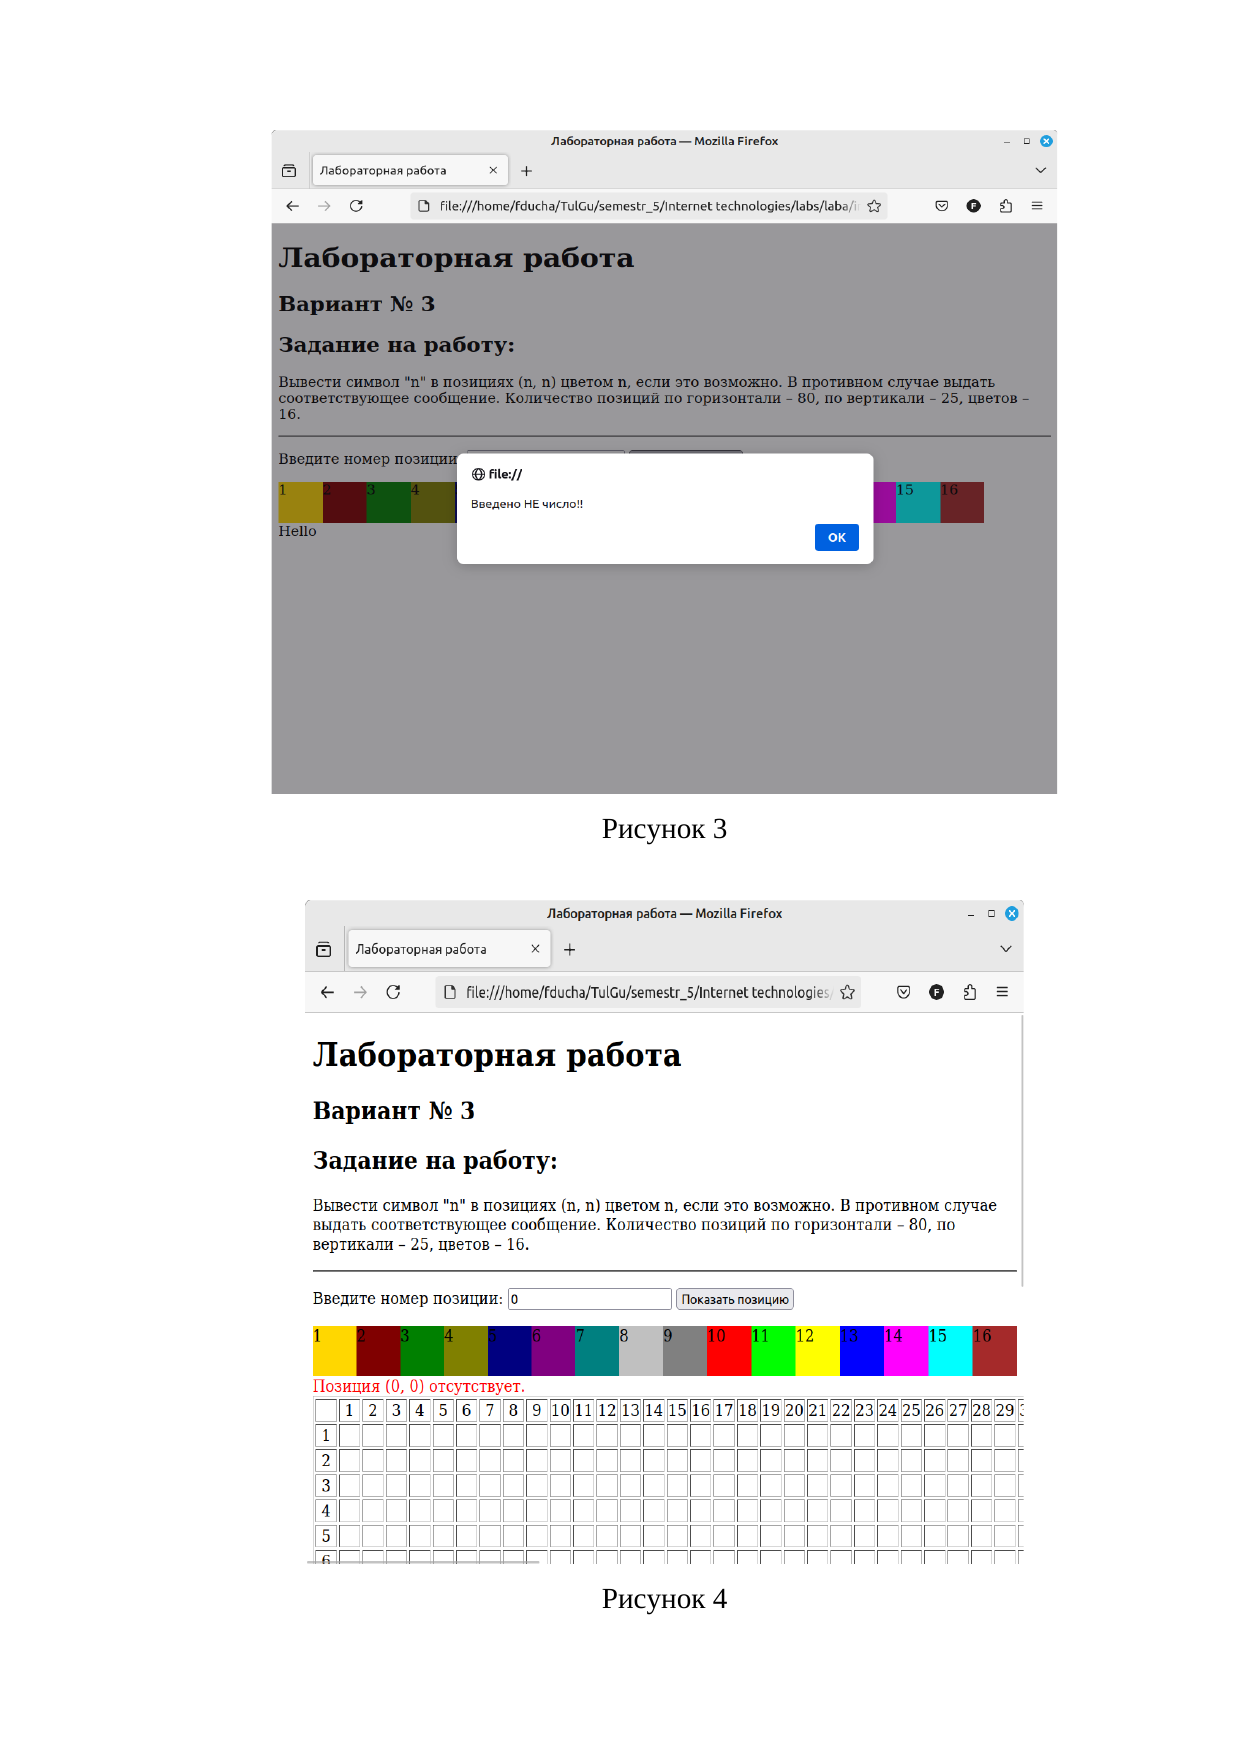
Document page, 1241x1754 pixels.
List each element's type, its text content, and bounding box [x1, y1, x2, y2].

picture [271, 130, 1058, 794]
text Рисунок 4 [305, 1564, 1024, 1615]
picture [305, 900, 1024, 1564]
list Рисунок 3 [272, 794, 1057, 844]
